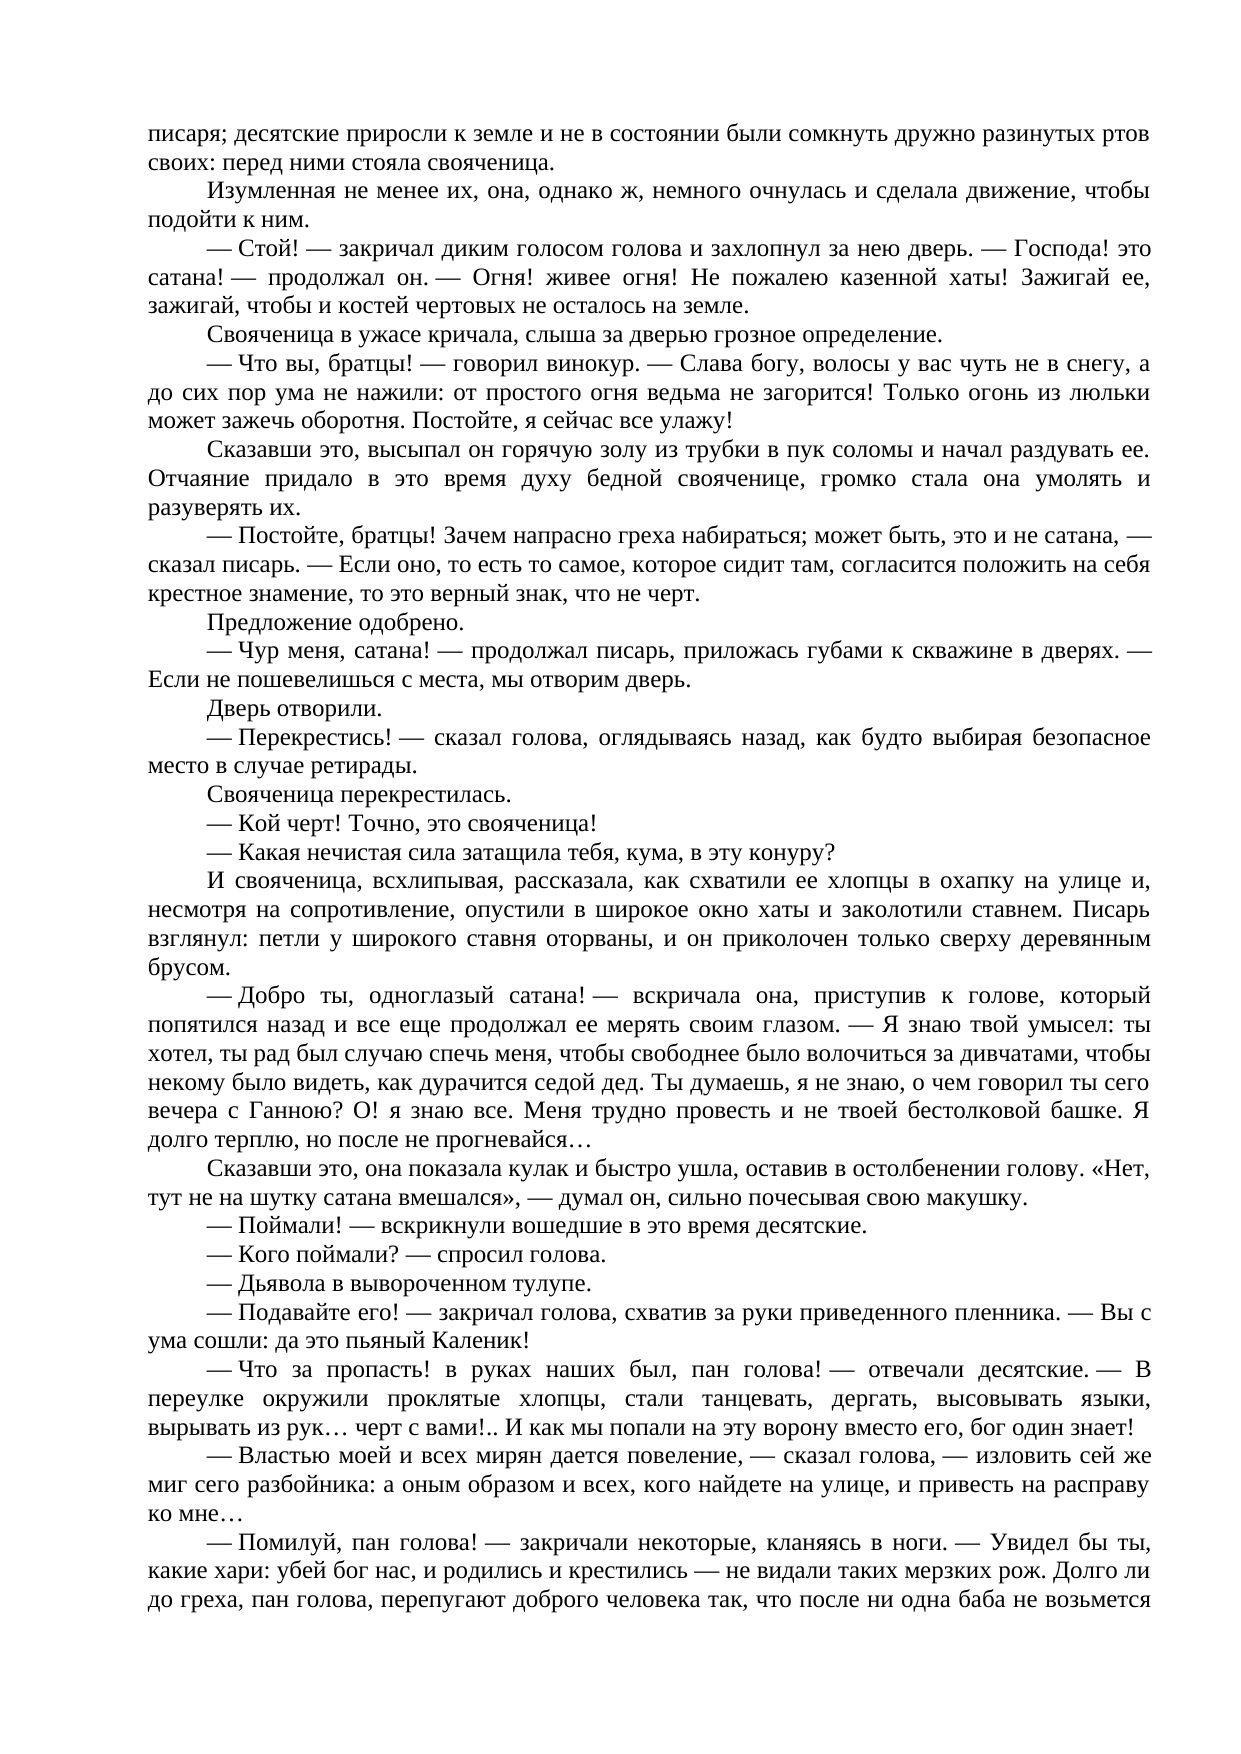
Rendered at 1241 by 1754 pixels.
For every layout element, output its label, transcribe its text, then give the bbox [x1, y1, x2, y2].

text — Что вы, братцы! — говорил винокур. — Слава богу, волосы у вас чуть не в снегу, а до сих пор ума не нажили: от простого огня ведьма не загорится! Только огонь из люльки может зажечь оборотня. Постойте, я сейчас все улажу! [148, 348, 1152, 434]
text — Властью моей и всех мирян дается повеление, — сказал голова, — изловить сей же миг сего разбойника: а оным образом и всех, кого найдете на улице, и привесть на расправу ко мне… [148, 1441, 1152, 1527]
text — Перекрестись! — сказал голова, оглядываясь назад, как будто выбирая безопасное место в случае ретирады. [148, 722, 1152, 779]
text Предложение одобрено. [148, 607, 1152, 636]
text — Чур меня, сатана! — продолжал писарь, приложась губами к скважине в дверях. — Если не пошевелишься с места, мы отворим дверь. [148, 636, 1152, 693]
text И свояченица, всхлипывая, рассказала, как схватили ее хлопцы в охапку на улице и, несмотря на сопротивление, опустили в широкое окно хаты и заколотили ставнем. Писарь взглянул: петли у широкого ставня оторваны, и он приколочен только сверху деревянным брусом. [148, 866, 1152, 981]
text — Добро ты, одноглазый сатана! — вскричала она, приступив к голове, который попятился назад и все еще продолжал ее мерять своим глазом. — Я знаю твой умысел: ты хотел, ты рад был случаю спечь меня, чтобы свободнее было волочиться за дивчатами, чтобы некому было видеть, как дурачится седой дед. Ты думаешь, я не знаю, о чем говорил ты сего вечера с Ганною? О! я знаю все. Меня трудно провесть и не твоей бестолковой башке. Я долго терплю, но после не прогневайся… [148, 981, 1152, 1153]
text — Кой черт! Точно, это свояченица! [148, 808, 1152, 837]
text — Поймали! — вскрикнули вошедшие в это время десятские. [148, 1211, 1152, 1239]
text — Что за пропасть! в руках наших был, пан голова! — отвечали десятские. — В переулке окружили проклятые хлопцы, стали танцевать, дергать, высовывать языки, вырывать из рук… черт с вами!.. И как мы попали на эту ворону вместо его, бог один знает! [148, 1354, 1152, 1441]
text — Какая нечистая сила затащила тебя, кума, в эту конуру? [148, 837, 1152, 866]
text — Помилуй, пан голова! — закричали некоторые, кланяясь в ноги. — Увидел бы ты, какие хари: убей бог нас, и родились и крестились — не видали таких мерзких рож. Долго ли до греха, пан голова, перепугают доброго человека так, что после ни одна баба не возьмется [148, 1527, 1152, 1613]
text — Стой! — закричал диким голосом голова и захлопнул за нею дверь. — Господа! это сатана! — продолжал он. — Огня! живее огня! Не пожалею казенной хаты! Зажигай ее, зажигай, чтобы и костей чертовых не осталось на земле. [148, 233, 1152, 319]
text Свояченица перекрестилась. [148, 779, 1152, 808]
text — Кого поймали? — спросил голова. [148, 1239, 1152, 1268]
text Изумленная не менее их, она, однако ж, немного очнулась и сделала движение, чтобы подойти к ним. [148, 176, 1152, 233]
text — Дьявола в вывороченном тулупе. [148, 1268, 1152, 1297]
text Дверь отворили. [148, 693, 1152, 722]
text — Постойте, братцы! Зачем напрасно греха набираться; может быть, это и не сатана, — сказал писарь. — Если оно, то есть то самое, которое сидит там, согласится положить на себя крестное знамение, то это верный знак, что не черт. [148, 521, 1152, 607]
text Сказавши это, она показала кулак и быстро ушла, оставив в остолбенении голову. «Нет, тут не на шутку сатана вмешался», — думал он, сильно почесывая свою макушку. [148, 1153, 1152, 1211]
text Свояченица в ужасе кричала, слыша за дверью грозное определение. [148, 319, 1152, 348]
text Сказавши это, высыпал он горячую золу из трубки в пук соломы и начал раздувать ее. Отчаяние придало в это время духу бедной свояченице, громко стала она умолять и разуверять их. [148, 434, 1152, 521]
text писаря; десятские приросли к земле и не в состоянии были сомкнуть дружно разинутых ртов своих: перед ними стояла свояченица. [148, 118, 1152, 176]
text — Подавайте его! — закричал голова, схватив за руки приведенного пленника. — Вы с ума сошли: да это пьяный Каленик! [148, 1297, 1152, 1354]
